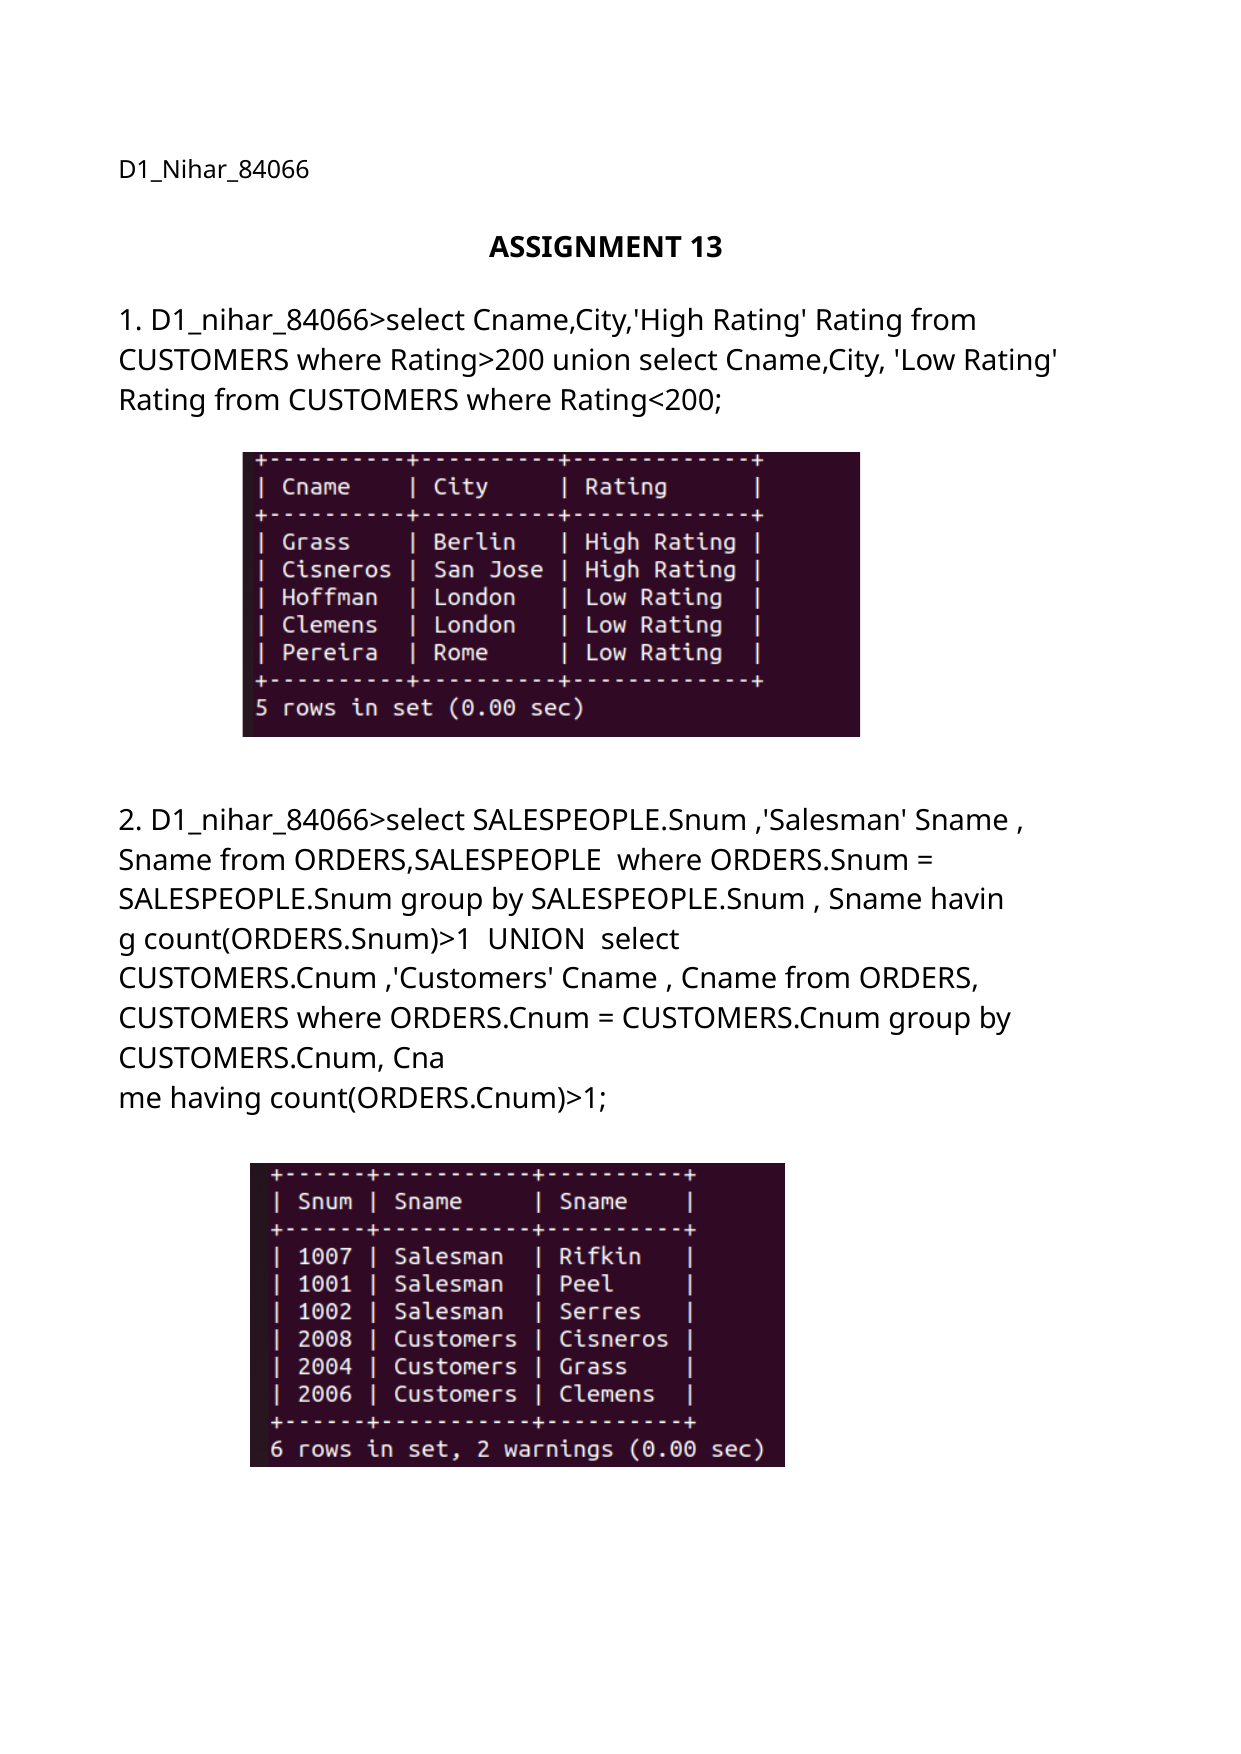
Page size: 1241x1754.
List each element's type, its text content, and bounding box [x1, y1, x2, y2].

text ASSIGNMENT 13 [118, 226, 1122, 266]
picture [250, 1163, 785, 1467]
text g count(ORDERS.Snum)>1 UNION select CUSTOMERS.Cnum ,'Customers' Cname , Cname from ORDERS, CUSTOMERS where ORDERS.Cnum = CUSTOMERS.Cnum group by CUSTOMERS.Cnum, Cna [118, 918, 1122, 1077]
text D1_Nihar_84066 [118, 118, 1122, 186]
text 1. D1_nihar_84066>select Cname,City,'High Rating' Rating from CUSTOMERS where Rating>200 union select Cname,City, 'Low Rating' Rating from CUSTOMERS where Rating<200; [118, 300, 1122, 419]
text me having count(ORDERS.Cnum)>1; [118, 1077, 1122, 1117]
text 2. D1_nihar_84066>select SALESPEOPLE.Snum ,'Salesman' Sname , Sname from ORDERS,SALESPEOPLE where ORDERS.Snum = SALESPEOPLE.Snum group by SALESPEOPLE.Snum , Sname havin [118, 799, 1122, 918]
picture [242, 452, 861, 737]
